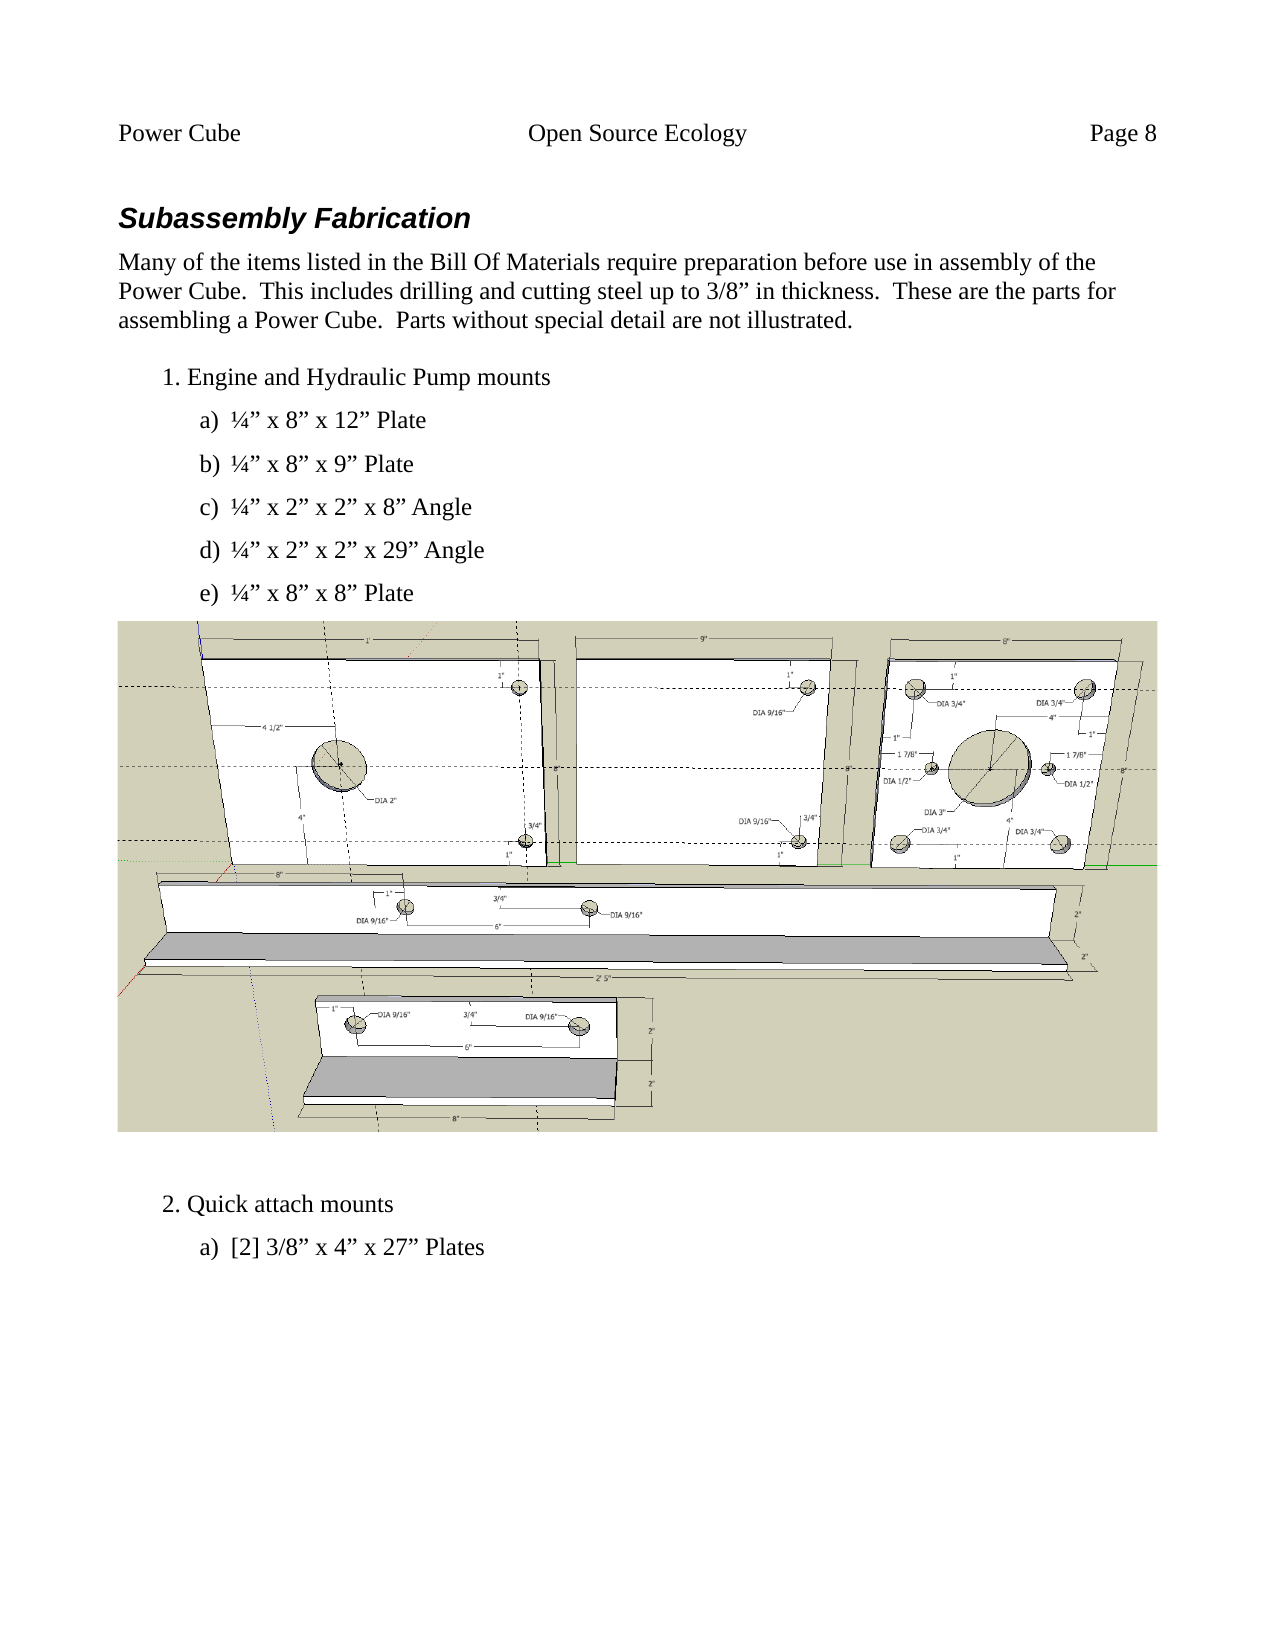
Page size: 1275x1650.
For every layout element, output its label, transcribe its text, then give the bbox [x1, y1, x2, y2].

list Quick attach mounts [156, 1189, 1157, 1218]
list [2] 3/8” x 4” x 27” Plates [193, 1232, 1157, 1261]
list ¼” x 8” x 9” Plate [193, 449, 1157, 477]
list ¼” x 2” x 2” x 8” Angle [193, 492, 1157, 521]
text Many of the items listed in the Bill Of Materials require preparation before use in assembly of the Power Cube. This includes drilling and cutting steel up to 3/8” in thickness. These are the parts for assembling a Power Cube. Parts without special detail are not illustrated. [118, 247, 1157, 334]
list ¼” x 2” x 2” x 29” Angle [193, 535, 1157, 564]
picture [117, 621, 1158, 1132]
list Engine and Hydraulic Pump mounts [156, 362, 1157, 391]
subtitle Subassembly Fabrication [118, 201, 1157, 235]
list ¼” x 8” x 12” Plate [193, 406, 1157, 434]
list ¼” x 8” x 8” Plate [193, 578, 1157, 607]
